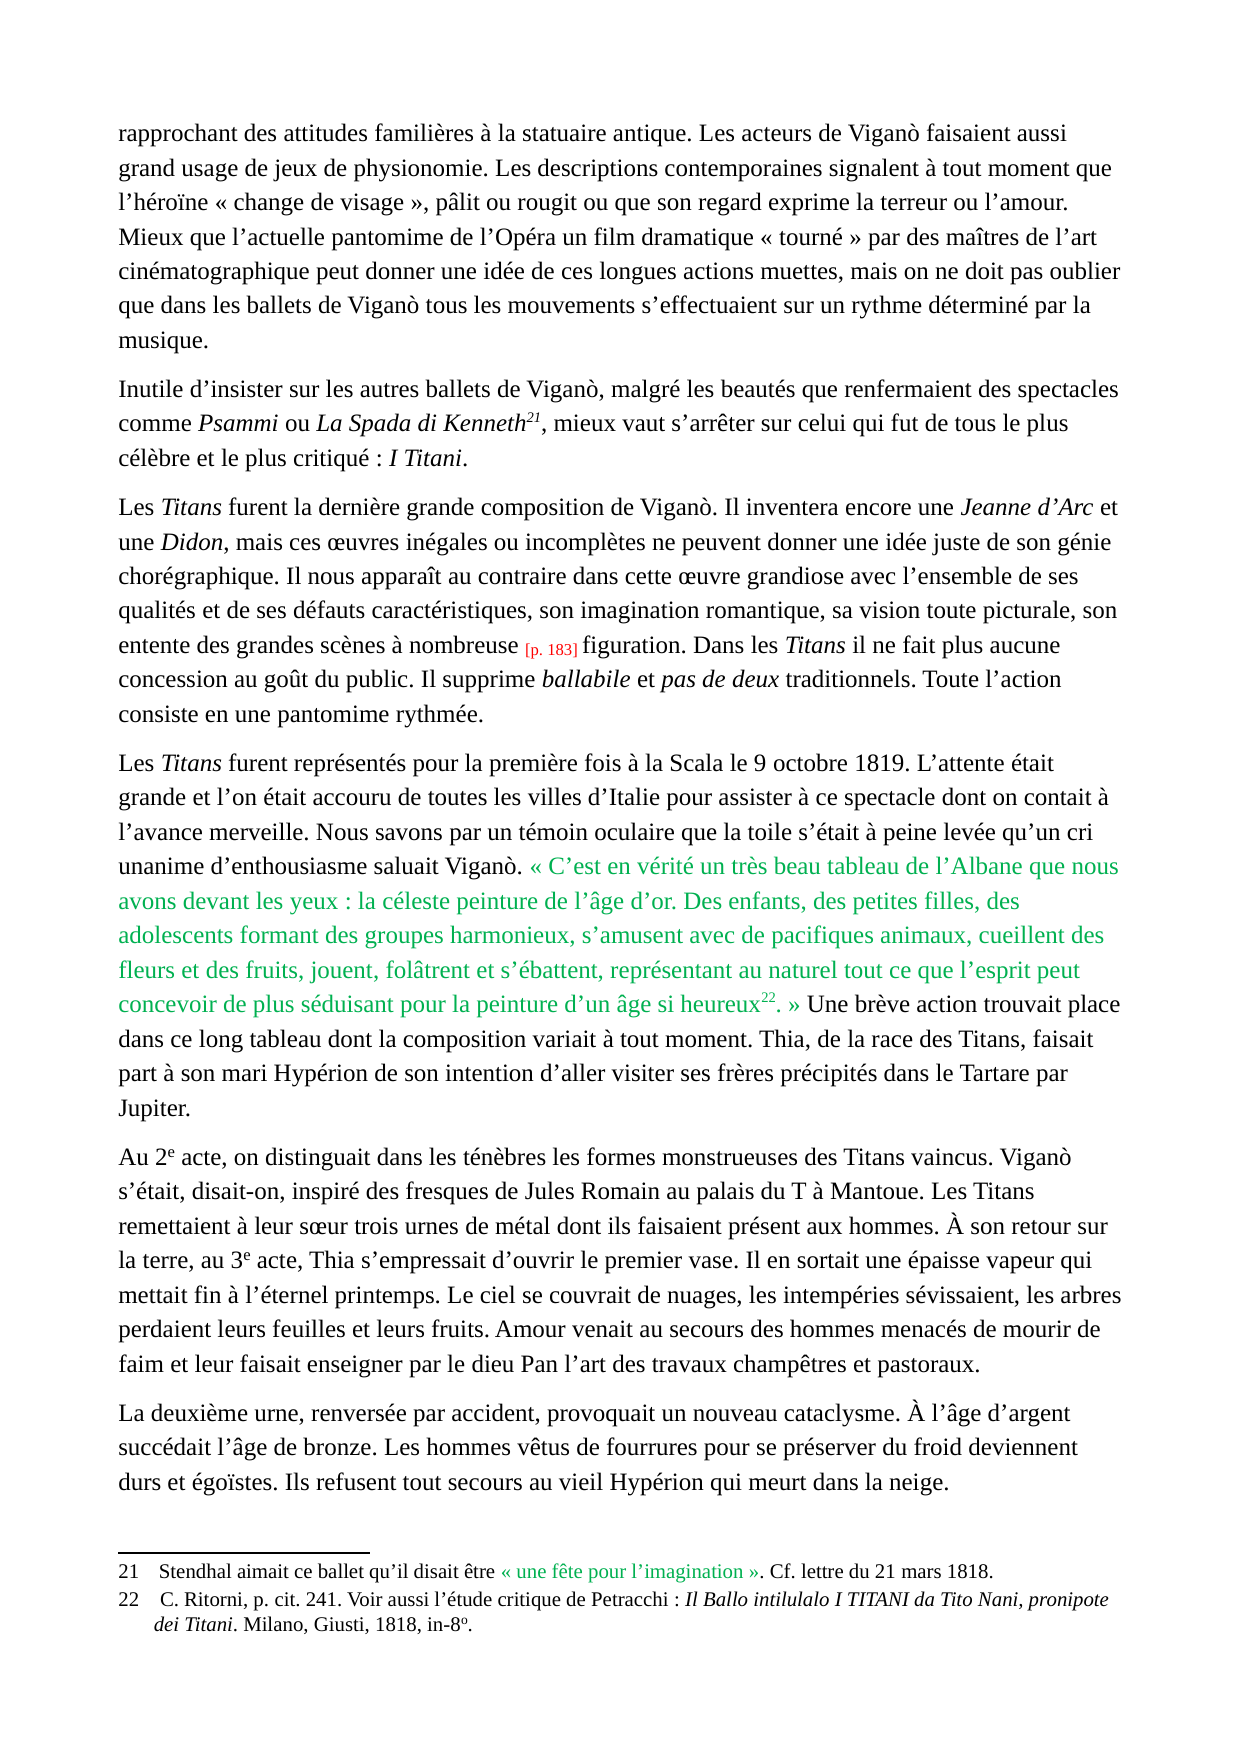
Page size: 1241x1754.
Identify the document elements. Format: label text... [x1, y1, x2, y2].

text Stendhal aimait ce ballet qu’il disait être « une fête pour l’imagination ». Cf. lettre du 21 mars 1818. [118, 1559, 1122, 1583]
text Inutile d’insister sur les autres ballets de Viganò, malgré les beautés que renfermaient des spectacles comme Psammi ou La Spada di Kenneth, mieux vaut s’arrêter sur celui qui fut de tous le plus célèbre et le plus critiqué : I Titani. [118, 374, 1122, 472]
text Les Titans furent représentés pour la première fois à la Scala le 9 octobre 1819. L’attente était grande et l’on était accouru de toutes les villes d’Italie pour assister à ce spectacle dont on contait à l’avance merveille. Nous savons par un témoin oculaire que la toile s’était à peine levée qu’un cri unanime d’enthousiasme saluait Viganò. « C’est en vérité un très beau tableau de l’Albane que nous avons devant les yeux : la céleste peinture de l’âge d’or. Des enfants, des petites filles, des adolescents formant des groupes harmonieux, s’amusent avec de pacifiques animaux, cueillent des fleurs et des fruits, jouent, folâtrent et s’ébattent, représentant au naturel tout ce que l’esprit peut concevoir de plus séduisant pour la peinture d’un âge si heureux. » Une brève action trouvait place dans ce long tableau dont la composition variait à tout moment. Thia, de la race des Titans, faisait part à son mari Hypérion de son intention d’aller visiter ses frères précipités dans le Tartare par Jupiter. [118, 748, 1122, 1122]
text Les Titans furent la dernière grande composition de Viganò. Il inventera encore une Jeanne d’Arc et une Didon, mais ces œuvres inégales ou incomplètes ne peuvent donner une idée juste de son génie chorégraphique. Il nous apparaît au contraire dans cette œuvre grandiose avec l’ensemble de ses qualités et de ses défauts caractéristiques, son imagination romantique, sa vision toute picturale, son entente des grandes scènes à nombreuse [p. 183] figuration. Dans les Titans il ne fait plus aucune concession au goût du public. Il supprime ballabile et pas de deux traditionnels. Toute l’action consiste en une pantomime rythmée. [118, 492, 1122, 728]
text rapprochant des attitudes familières à la statuaire antique. Les acteurs de Viganò faisaient aussi grand usage de jeux de physionomie. Les descriptions contemporaines signalent à tout moment que l’héroïne « change de visage », pâlit ou rougit ou que son regard exprime la terreur ou l’amour. Mieux que l’actuelle pantomime de l’Opéra un film dramatique « tourné » par des maîtres de l’art cinématographique peut donner une idée de ces longues actions muettes, mais on ne doit pas oublier que dans les ballets de Viganò tous les mouvements s’effectuaient sur un rythme déterminé par la musique. [118, 118, 1122, 354]
text La deuxième urne, renversée par accident, provoquait un nouveau cataclysme. À l’âge d’argent succédait l’âge de bronze. Les hommes vêtus de fourrures pour se préserver du froid deviennent durs et égoïstes. Ils refusent tout secours au vieil Hypérion qui meurt dans la neige. [118, 1398, 1122, 1496]
text C. Ritorni, p. cit. 241. Voir aussi l’étude critique de Petracchi : Il Ballo intilulalo I TITANI da Tito Nani, pronipote dei Titani. Milano, Giusti, 1818, in-8o. [118, 1583, 1122, 1636]
text Au 2e acte, on distinguait dans les ténèbres les formes monstrueuses des Titans vaincus. Viganò s’était, disait-on, inspiré des fresques de Jules Romain au palais du T à Mantoue. Les Titans remettaient à leur sœur trois urnes de métal dont ils faisaient présent aux hommes. À son retour sur la terre, au 3e acte, Thia s’empressait d’ouvrir le premier vase. Il en sortait une épaisse vapeur qui mettait fin à l’éternel printemps. Le ciel se couvrait de nuages, les intempéries sévissaient, les arbres perdaient leurs feuilles et leurs fruits. Amour venait au secours des hommes menacés de mourir de faim et leur faisait enseigner par le dieu Pan l’art des travaux champêtres et pastoraux. [118, 1142, 1122, 1377]
